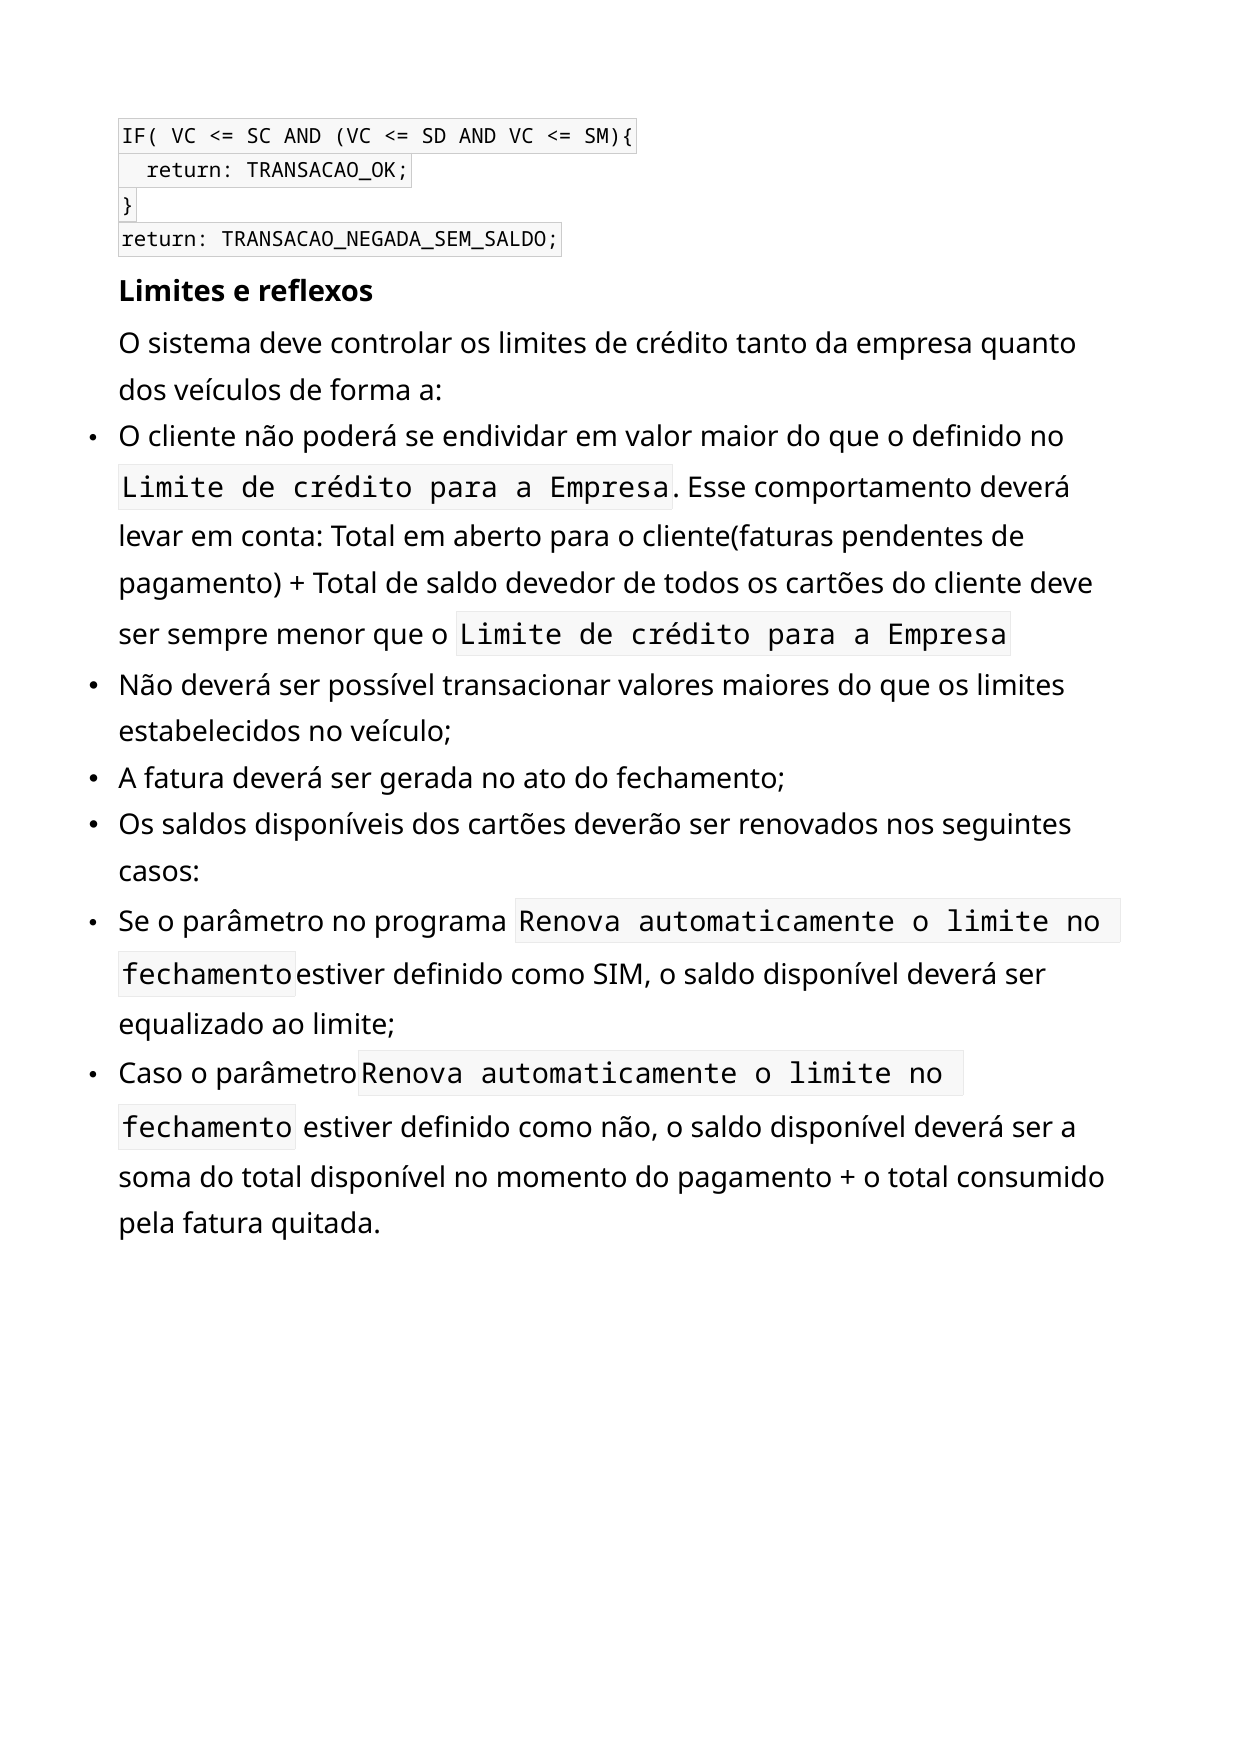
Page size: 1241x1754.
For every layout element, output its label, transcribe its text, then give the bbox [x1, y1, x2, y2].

text return: TRANSACAO_NEGADA_SEM_SALDO; [119, 223, 561, 256]
text [637, 118, 1122, 153]
list Se o parâmetro no programa Renova automaticamente o limite no fechamentoestiver definido como SIM, o saldo disponível deverá ser equalizado ao limite; [118, 897, 1122, 1043]
text [412, 153, 1122, 187]
text [137, 187, 1122, 222]
text ​ [118, 1264, 1122, 1293]
subtitle Limites e reflexos [118, 271, 1122, 310]
list A fatura deverá ser gerada no ato do fechamento; [118, 758, 1122, 797]
text IF( VC <= SC AND (VC <= SD AND VC <= SM){ [119, 119, 636, 153]
text return: TRANSACAO_OK; [119, 154, 411, 187]
list Não deverá ser possível transacionar valores maiores do que os limites estabelecidos no veículo; [118, 664, 1122, 750]
list Os saldos disponíveis dos cartões deverão ser renovados nos seguintes casos: [118, 804, 1122, 890]
text O sistema deve controlar os limites de crédito tanto da empresa quanto dos veículos de forma a: [118, 323, 1122, 408]
list Caso o parâmetroRenova automaticamente o limite no fechamento estiver definido como não, o saldo disponível deverá ser a soma do total disponível no momento do pagamento + o total consumido pela fatura quitada. [118, 1050, 1122, 1242]
text } [119, 188, 136, 221]
list O cliente não poderá se endividar em valor maior do que o definido no Limite de crédito para a Empresa. Esse comportamento deverá levar em conta: Total em aberto para o cliente(faturas pendentes de pagamento) + Total de saldo devedor de todos os cartões do cliente deve ser sempre menor que o Limite de crédito para a Empresa [118, 416, 1122, 656]
text [562, 222, 1122, 256]
